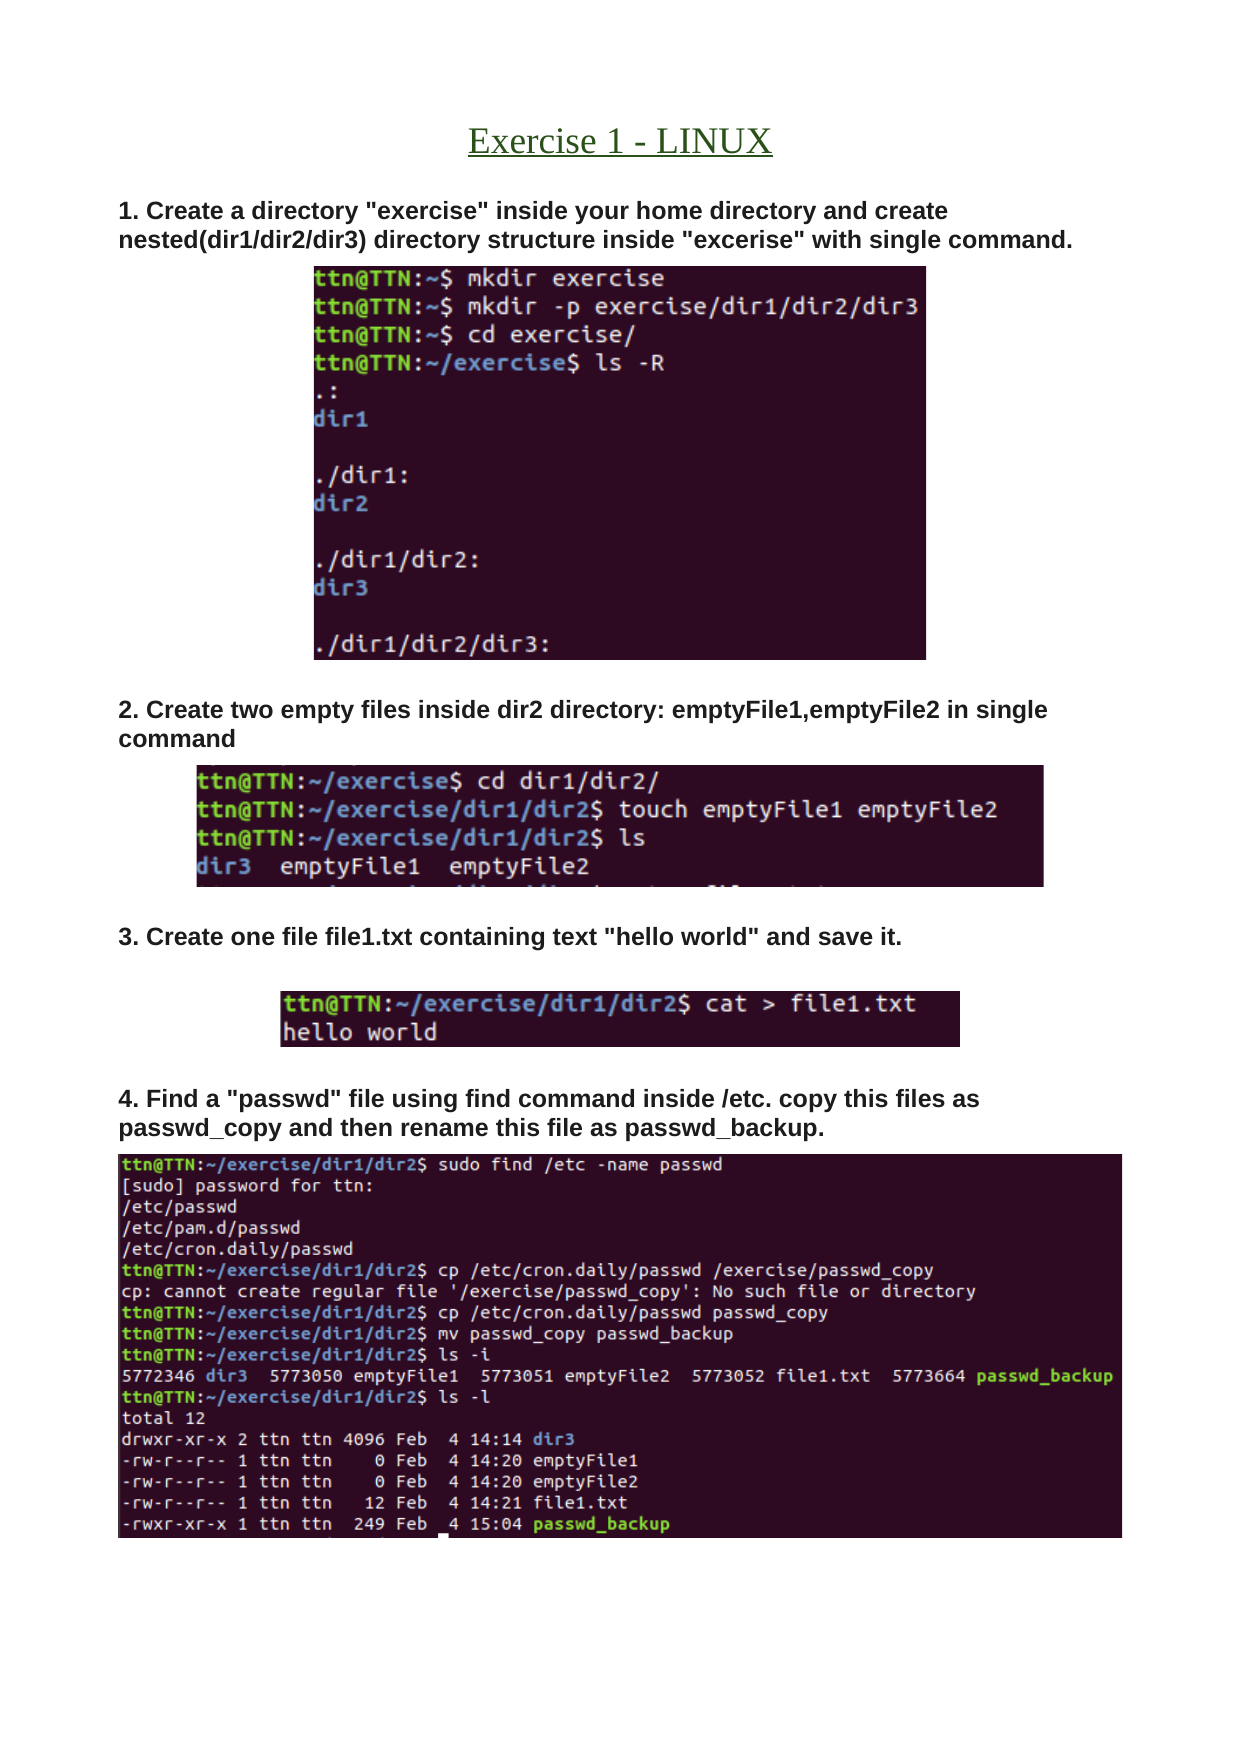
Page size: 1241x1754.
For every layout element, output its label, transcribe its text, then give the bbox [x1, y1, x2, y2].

subtitle 4. Find a "passwd" file using find command inside /etc. copy this files as passwd_copy and then rename this file as passwd_backup. [118, 1084, 1122, 1142]
subtitle 1. Create a directory "exercise" inside your home directory and create nested(dir1/dir2/dir3) directory structure inside "excerise" with single command. [118, 196, 1122, 254]
picture [280, 991, 960, 1047]
picture [196, 765, 1044, 887]
text Exercise 1 - LINUX [118, 118, 1122, 161]
subtitle 3. Create one file file1.txt containing text "hello world" and save it. [118, 922, 1122, 951]
picture [313, 266, 927, 660]
picture [118, 1154, 1123, 1538]
subtitle 2. Create two empty files inside dir2 directory: emptyFile1,emptyFile2 in single command [118, 695, 1122, 752]
